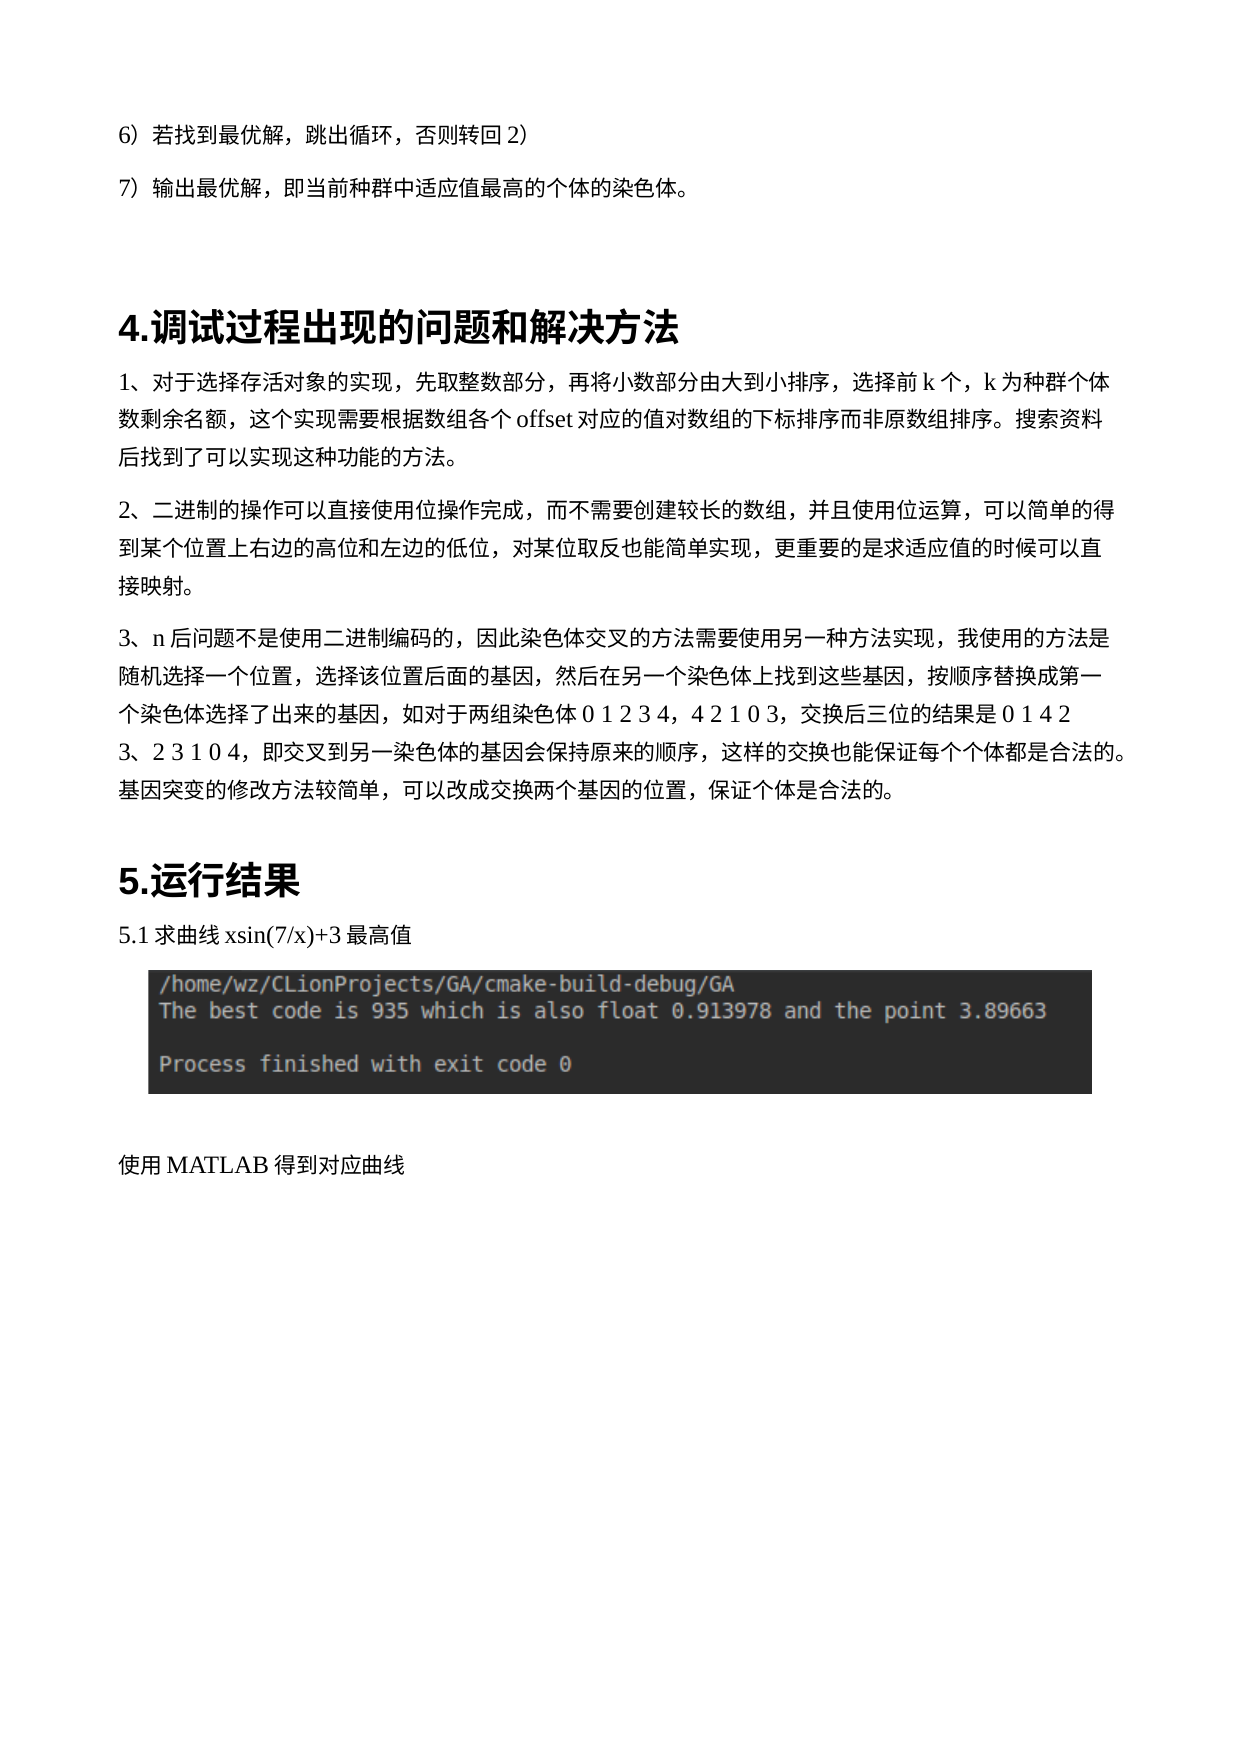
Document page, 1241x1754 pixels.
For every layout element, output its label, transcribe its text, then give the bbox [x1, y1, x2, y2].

text 3、n后问题不是使用二进制编码的，因此染色体交叉的方法需要使用另一种方法实现，我使用的方法是随机选择一个位置，选择该位置后面的基因，然后在另一个染色体上找到这些基因，按顺序替换成第一个染色体选择了出来的基因，如对于两组染色体0 1 2 3 4，4 2 1 0 3，交换后三位的结果是0 1 4 2 3、2 3 1 0 4，即交叉到另一染色体的基因会保持原来的顺序，这样的交换也能保证每个个体都是合法的。基因突变的修改方法较简单，可以改成交换两个基因的位置，保证个体是合法的。 [118, 621, 1122, 804]
text 1、对于选择存活对象的实现，先取整数部分，再将小数部分由大到小排序，选择前k个，k为种群个体数剩余名额，这个实现需要根据数组各个offset对应的值对数组的下标排序而非原数组排序。搜索资料后找到了可以实现这种功能的方法。 [118, 364, 1122, 472]
text 5.1求曲线xsin(7/x)+3最高值 [118, 918, 1122, 949]
text 使用MATLAB得到对应曲线 [118, 1148, 1122, 1180]
picture [148, 970, 1092, 1094]
text 7）输出最优解，即当前种群中适应值最高的个体的染色体。 [118, 171, 1122, 202]
subtitle 4.调试过程出现的问题和解决方法 [118, 297, 1122, 352]
subtitle 5.运行结果 [118, 850, 1122, 905]
text 6）若找到最优解，跳出循环，否则转回2） [118, 118, 1122, 150]
text 2、二进制的操作可以直接使用位操作完成，而不需要创建较长的数组，并且使用位运算，可以简单的得到某个位置上右边的高位和左边的低位，对某位取反也能简单实现，更重要的是求适应值的时候可以直接映射。 [118, 493, 1122, 600]
